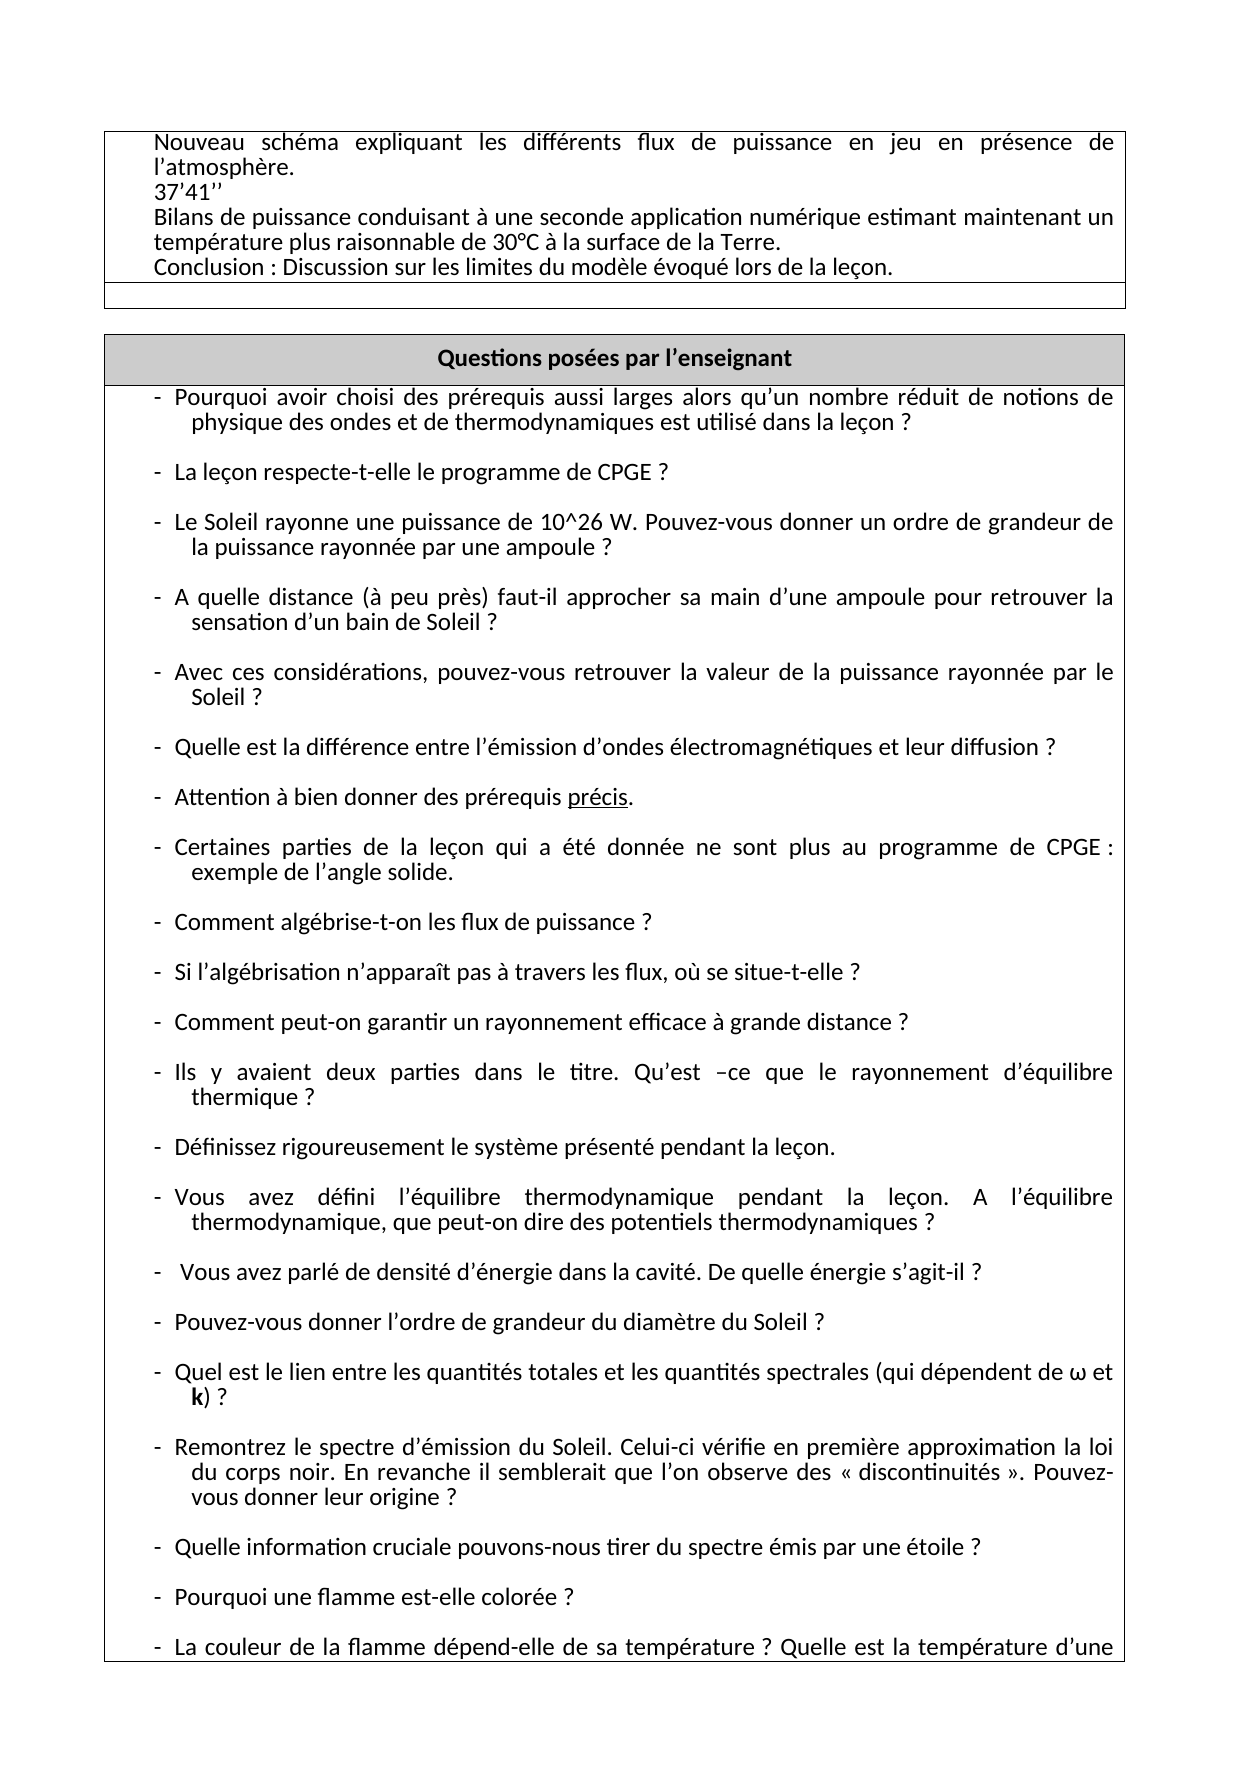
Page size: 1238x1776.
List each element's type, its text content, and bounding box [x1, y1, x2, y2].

table_cell [105, 283, 1125, 308]
table_cell Nouveau schéma expliquant les différents flux de puissance en jeu en présence de l’atmosphère. 37’41’’ Bilans de puissance conduisant à une seconde application numérique estimant maintenant un température plus raisonnable de 30°C à la surface de la Terre. Conclusion : Discussion sur les limites du modèle évoqué lors de la leçon. [105, 132, 1125, 282]
table_cell Pourquoi avoir choisi des prérequis aussi larges alors qu’un nombre réduit de notions de physique des ondes et de thermodynamiques est utilisé dans la leçon ? La leçon respecte-t-elle le programme de CPGE ? Le Soleil rayonne une puissance de 10^26 W. Pouvez-vous donner un ordre de grandeur de la puissance rayonnée par une ampoule ? A quelle distance (à peu près) faut-il approcher sa main d’une ampoule pour retrouver la sensation d’un bain de Soleil ? Avec ces considérations, pouvez-vous retrouver la valeur de la puissance rayonnée par le Soleil ? Quelle est la différence entre l’émission d’ondes électromagnétiques et leur diffusion ? Attention à bien donner des prérequis précis. Certaines parties de la leçon qui a été donnée ne sont plus au programme de CPGE : exemple de l’angle solide. Comment algébrise-t-on les flux de puissance ? Si l’algébrisation n’apparaît pas à travers les flux, où se situe-t-elle ? Comment peut-on garantir un rayonnement efficace à grande distance ? Ils y avaient deux parties dans le titre. Qu’est –ce que le rayonnement d’équilibre thermique ? Définissez rigoureusement le système présenté pendant la leçon. Vous avez défini l’équilibre thermodynamique pendant la leçon. A l’équilibre thermodynamique, que peut-on dire des potentiels thermodynamiques ? Vous avez parlé de densité d’énergie dans la cavité. De quelle énergie s’agit-il ? Pouvez-vous donner l’ordre de grandeur du diamètre du Soleil ? Quel est le lien entre les quantités totales et les quantités spectrales (qui dépendent de ω et k) ? Remontrez le spectre d’émission du Soleil. Celui-ci vérifie en première approximation la loi du corps noir. En revanche il semblerait que l’on observe des « discontinuités ». Pouvez-vous donner leur origine ? Quelle information cruciale pouvons-nous tirer du spectre émis par une étoile ? Pourquoi une flamme est-elle colorée ? La couleur de la flamme dépend-elle de sa température ? Quelle est la température d’une [105, 386, 1124, 1661]
table_header Questions posées par l’enseignant [105, 335, 1124, 385]
